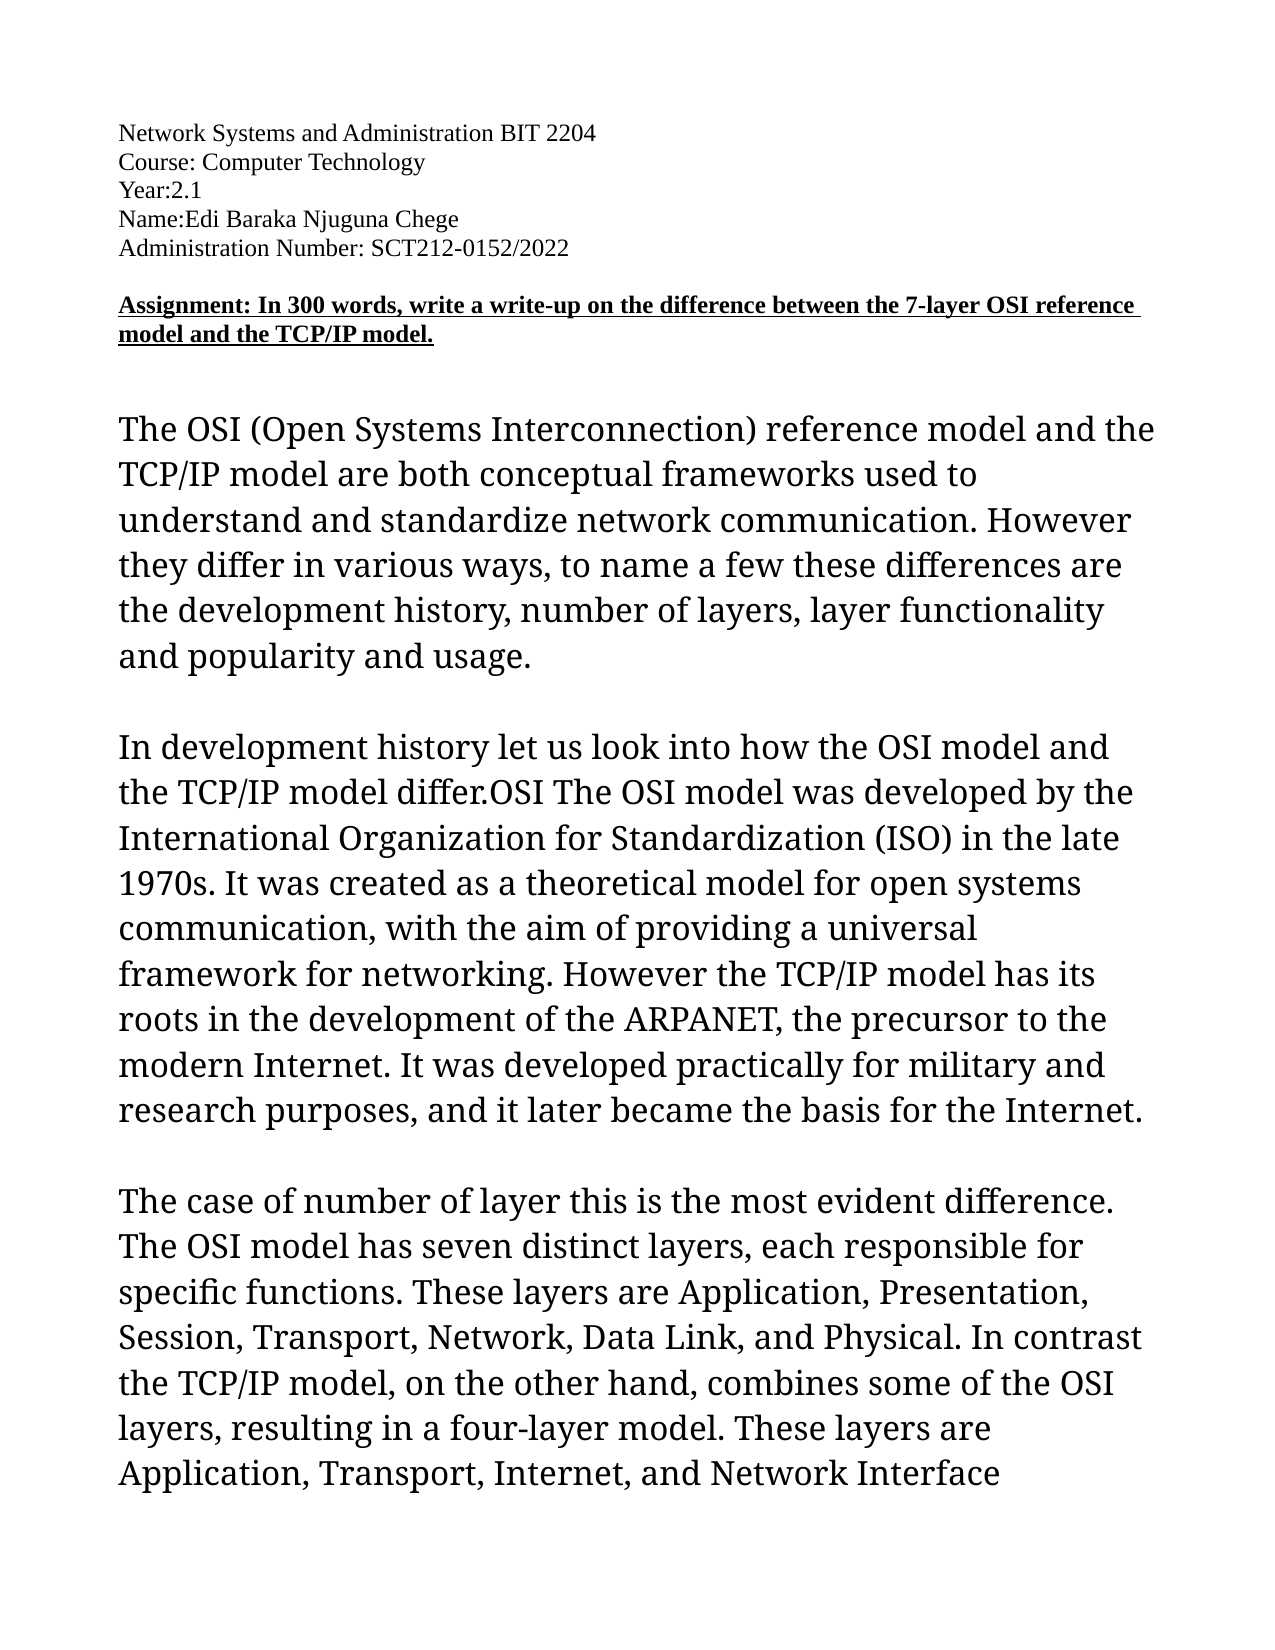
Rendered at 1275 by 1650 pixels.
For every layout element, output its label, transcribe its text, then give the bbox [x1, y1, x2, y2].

text Name:Edi Baraka Njuguna Chege [118, 204, 1157, 233]
text Network Systems and Administration BIT 2204 [118, 118, 1157, 147]
text The case of number of layer this is the most evident difference. The OSI model has seven distinct layers, each responsible for specific functions. These layers are Application, Presentation, Session, Transport, Network, Data Link, and Physical. In contrast the TCP/IP model, on the other hand, combines some of the OSI layers, resulting in a four-layer model. These layers are Application, Transport, Internet, and Network Interface [118, 1178, 1157, 1496]
text Year:2.1 [118, 176, 1157, 204]
text Assignment: In 300 words, write a write-up on the difference between the 7-layer OSI reference model and the TCP/IP model. [118, 291, 1157, 348]
text Administration Number: SCT212-0152/2022 [118, 233, 1157, 262]
text Course: Computer Technology [118, 147, 1157, 176]
text In development history let us look into how the OSI model and the TCP/IP model differ.OSI The OSI model was developed by the International Organization for Standardization (ISO) in the late 1970s. It was created as a theoretical model for open systems communication, with the aim of providing a universal framework for networking. However the TCP/IP model has its roots in the development of the ARPANET, the precursor to the modern Internet. It was developed practically for military and research purposes, and it later became the basis for the Internet. [118, 723, 1157, 1132]
text The OSI (Open Systems Interconnection) reference model and the TCP/IP model are both conceptual frameworks used to understand and standardize network communication. However they differ in various ways, to name a few these differences are the development history, number of layers, layer functionality and popularity and usage. [118, 377, 1157, 678]
